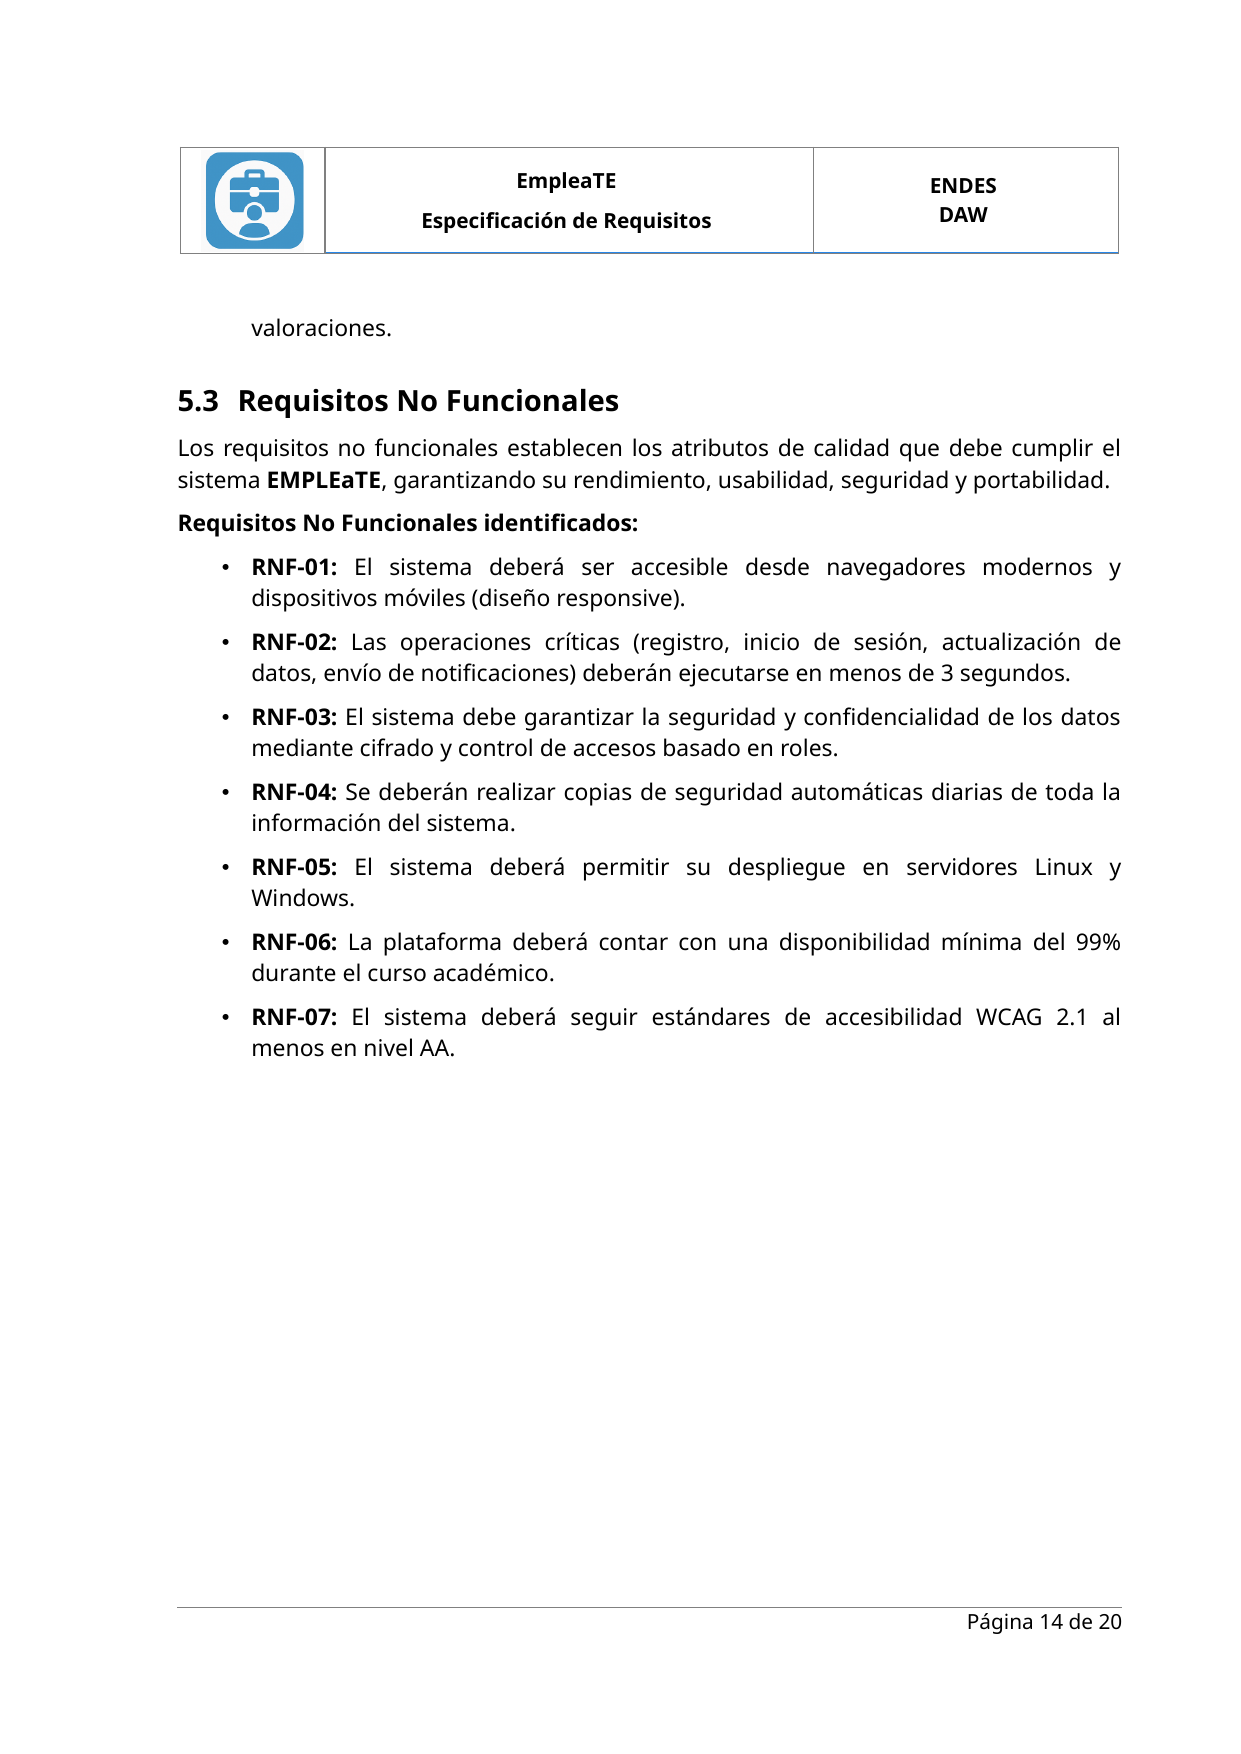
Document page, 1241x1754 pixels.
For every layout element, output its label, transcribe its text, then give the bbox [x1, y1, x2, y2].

list RNF-07: El sistema deberá seguir estándares de accesibilidad WCAG 2.1 al menos en nivel AA. [222, 1001, 1122, 1064]
list RNF-05: El sistema deberá permitir su despliegue en servidores Linux y Windows. [222, 851, 1122, 914]
list RNF-06: La plataforma deberá contar con una disponibilidad mínima del 99% durante el curso académico. [222, 926, 1122, 989]
text Los requisitos no funcionales establecen los atributos de calidad que debe cumplir el sistema EMPLEaTE, garantizando su rendimiento, usabilidad, seguridad y portabilidad. [177, 432, 1122, 495]
subtitle Requisitos No Funcionales [177, 380, 1122, 420]
list RNF-03: El sistema debe garantizar la seguridad y confidencialidad de los datos mediante cifrado y control de accesos basado en roles. [222, 701, 1122, 764]
list valoraciones. [222, 311, 1122, 343]
list RNF-01: El sistema deberá ser accesible desde navegadores modernos y dispositivos móviles (diseño responsive). [222, 551, 1122, 614]
picture [201, 150, 304, 252]
list RNF-02: Las operaciones críticas (registro, inicio de sesión, actualización de datos, envío de notificaciones) deberán ejecutarse en menos de 3 segundos. [222, 626, 1122, 689]
list RNF-04: Se deberán realizar copias de seguridad automáticas diarias de toda la información del sistema. [222, 776, 1122, 839]
text Requisitos No Funcionales identificados: [177, 507, 1122, 539]
